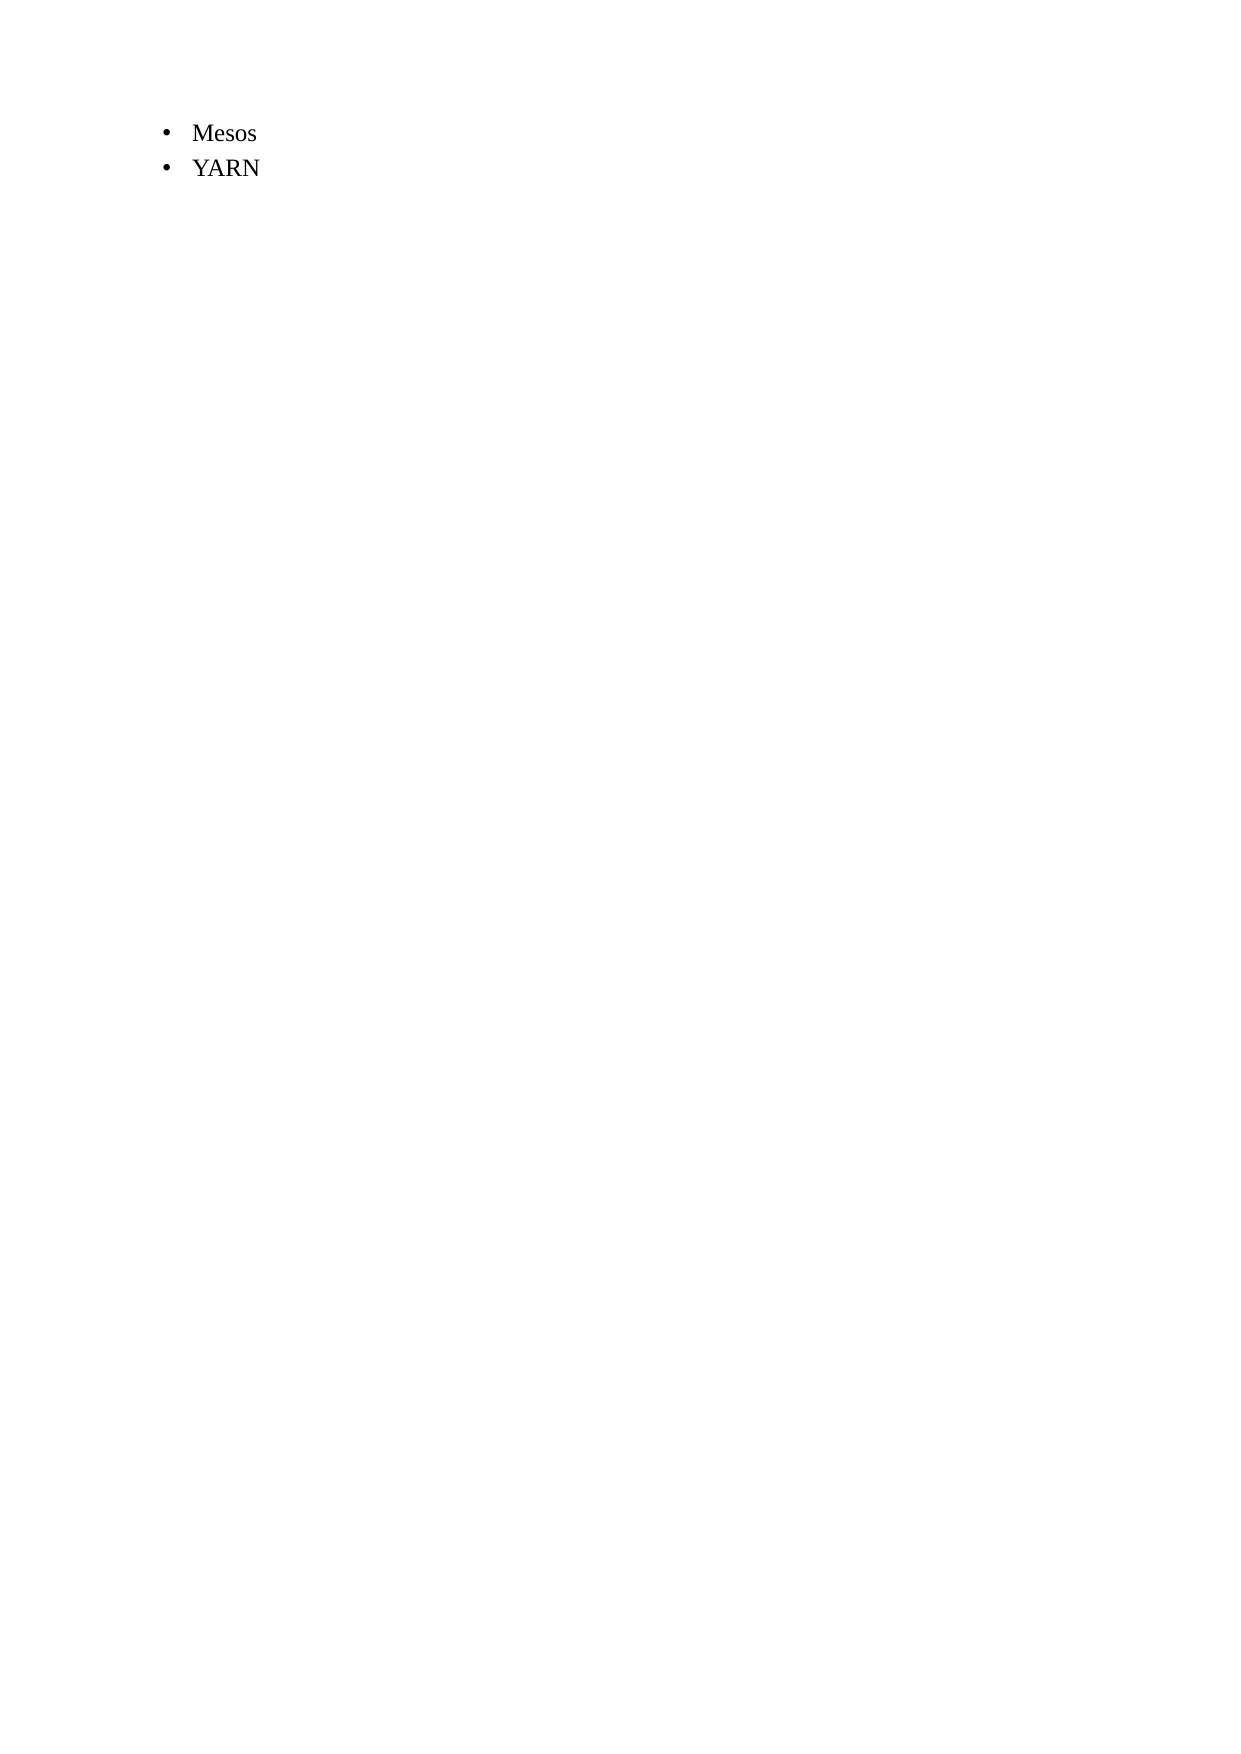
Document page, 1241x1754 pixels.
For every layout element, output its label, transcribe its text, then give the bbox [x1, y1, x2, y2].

list YARN [162, 153, 1122, 181]
list Mesos [162, 118, 1122, 147]
